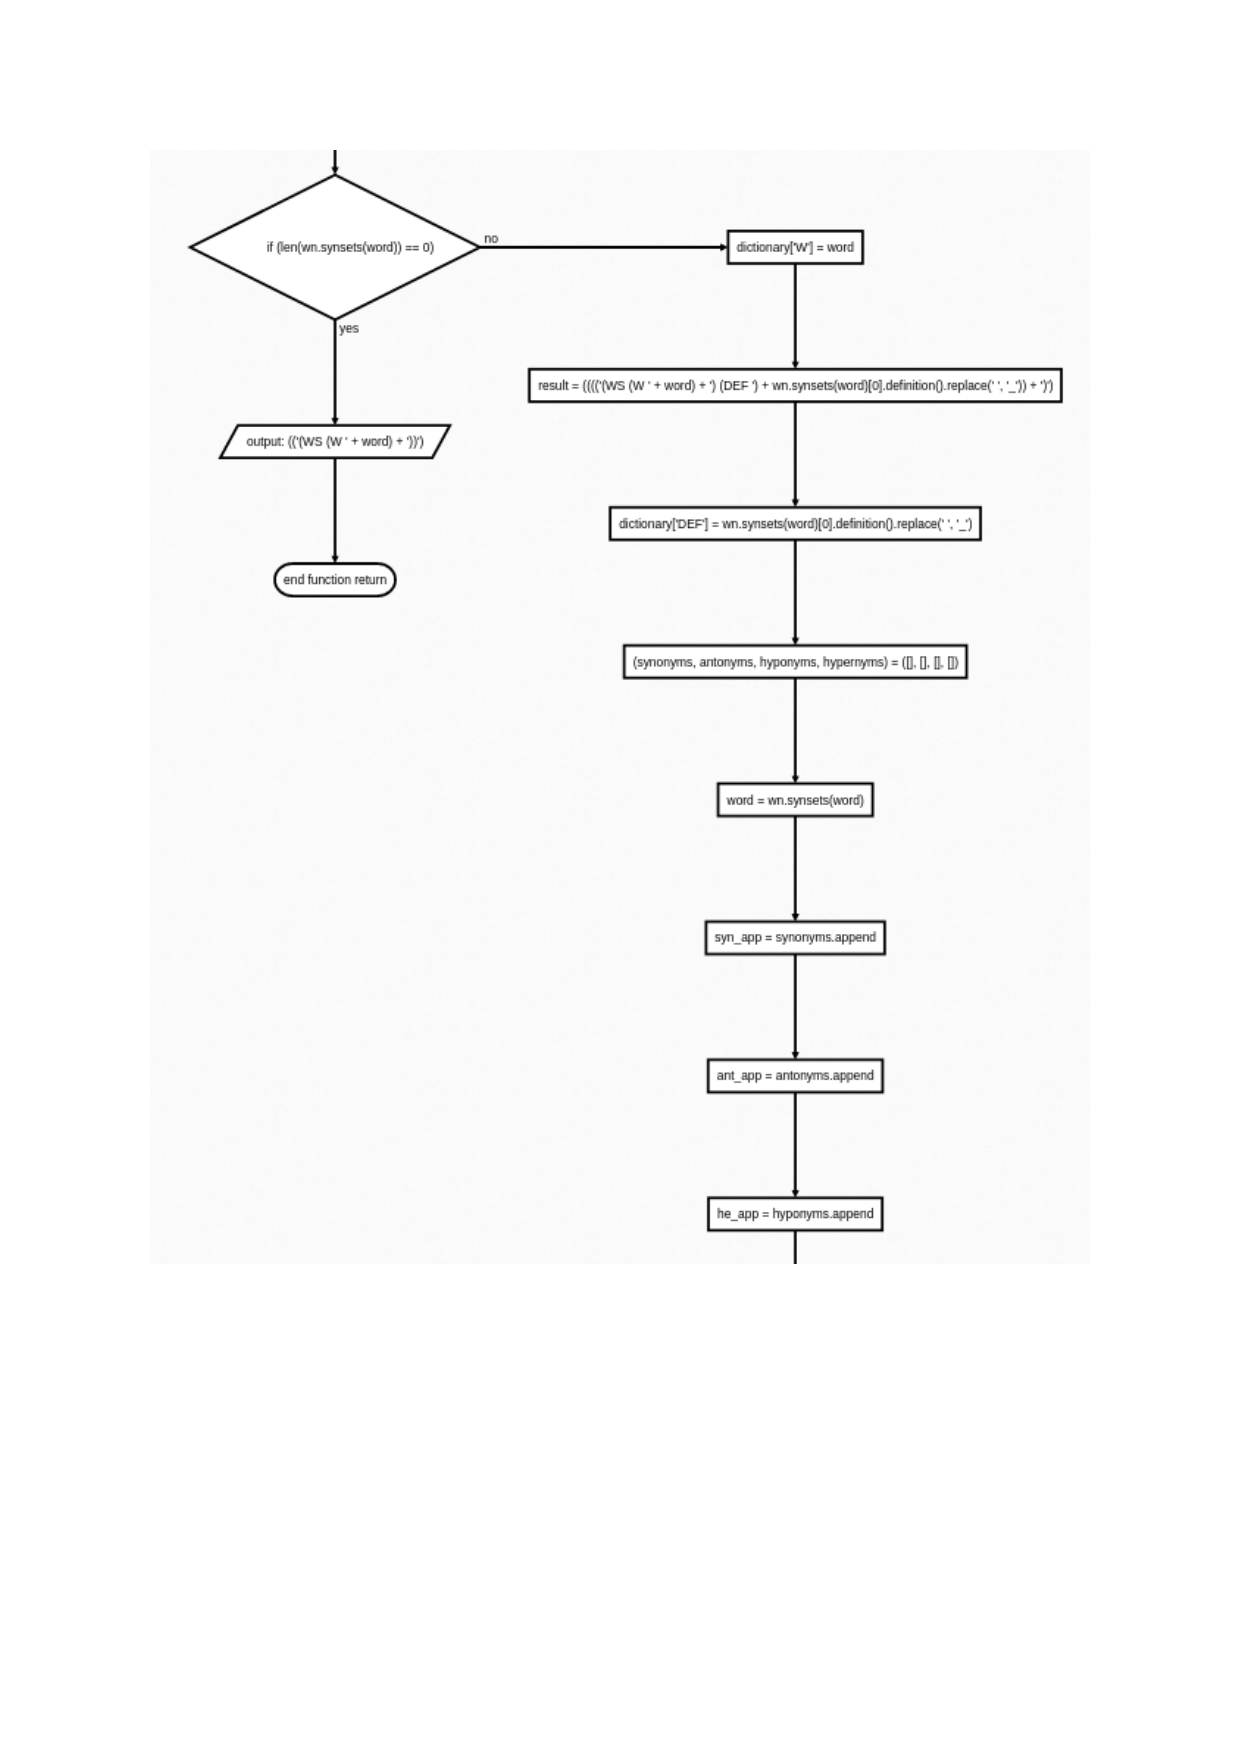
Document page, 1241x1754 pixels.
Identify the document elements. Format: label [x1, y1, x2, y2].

picture [150, 150, 1091, 1264]
